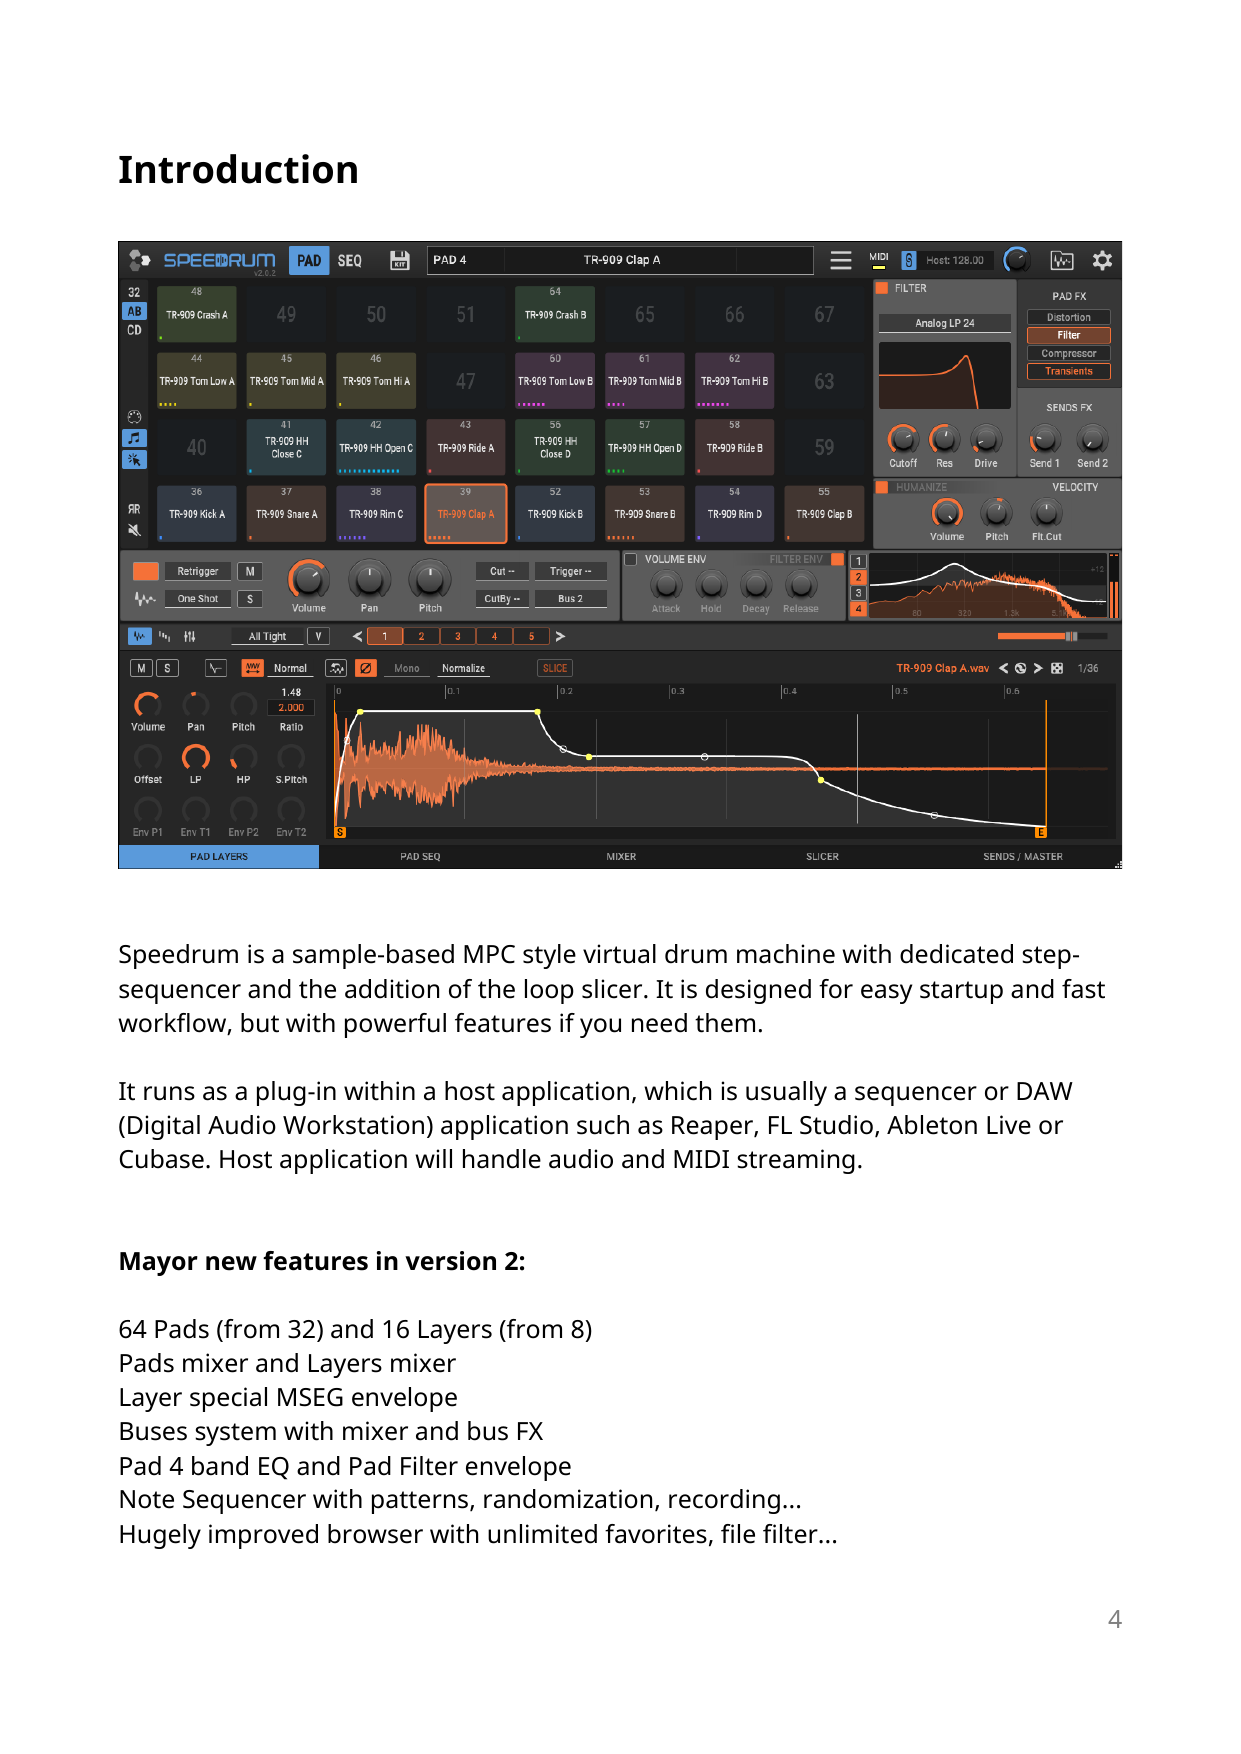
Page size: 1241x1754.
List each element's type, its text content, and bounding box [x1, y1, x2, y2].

text It runs as a plug-in within a host application, which is usually a sequencer or DAW (Digital Audio Workstation) application such as Reaper, FL Studio, Ableton Live or Cubase. Host application will handle audio and MIDI streaming. [118, 1073, 1122, 1176]
text Mayor new features in version 2: [118, 1244, 1122, 1278]
text Pad 4 band EQ and Pad Filter envelope [118, 1448, 1122, 1482]
text 64 Pads (from 32) and 16 Layers (from 8) [118, 1312, 1122, 1346]
text Buses system with mixer and bus FX [118, 1414, 1122, 1448]
picture [118, 241, 1123, 869]
text Hugely improved browser with unlimited favorites, file filter... [118, 1516, 1122, 1550]
subtitle Introduction [118, 143, 1122, 195]
text Pads mixer and Layers mixer [118, 1346, 1122, 1380]
text Speedrum is a sample-based MPC style virtual drum machine with dedicated step-sequencer and the addition of the loop slicer. It is designed for easy startup and fast workflow, but with powerful features if you need them. [118, 937, 1122, 1039]
text Layer special MSEG envelope [118, 1380, 1122, 1414]
text Note Sequencer with patterns, randomization, recording... [118, 1482, 1122, 1516]
